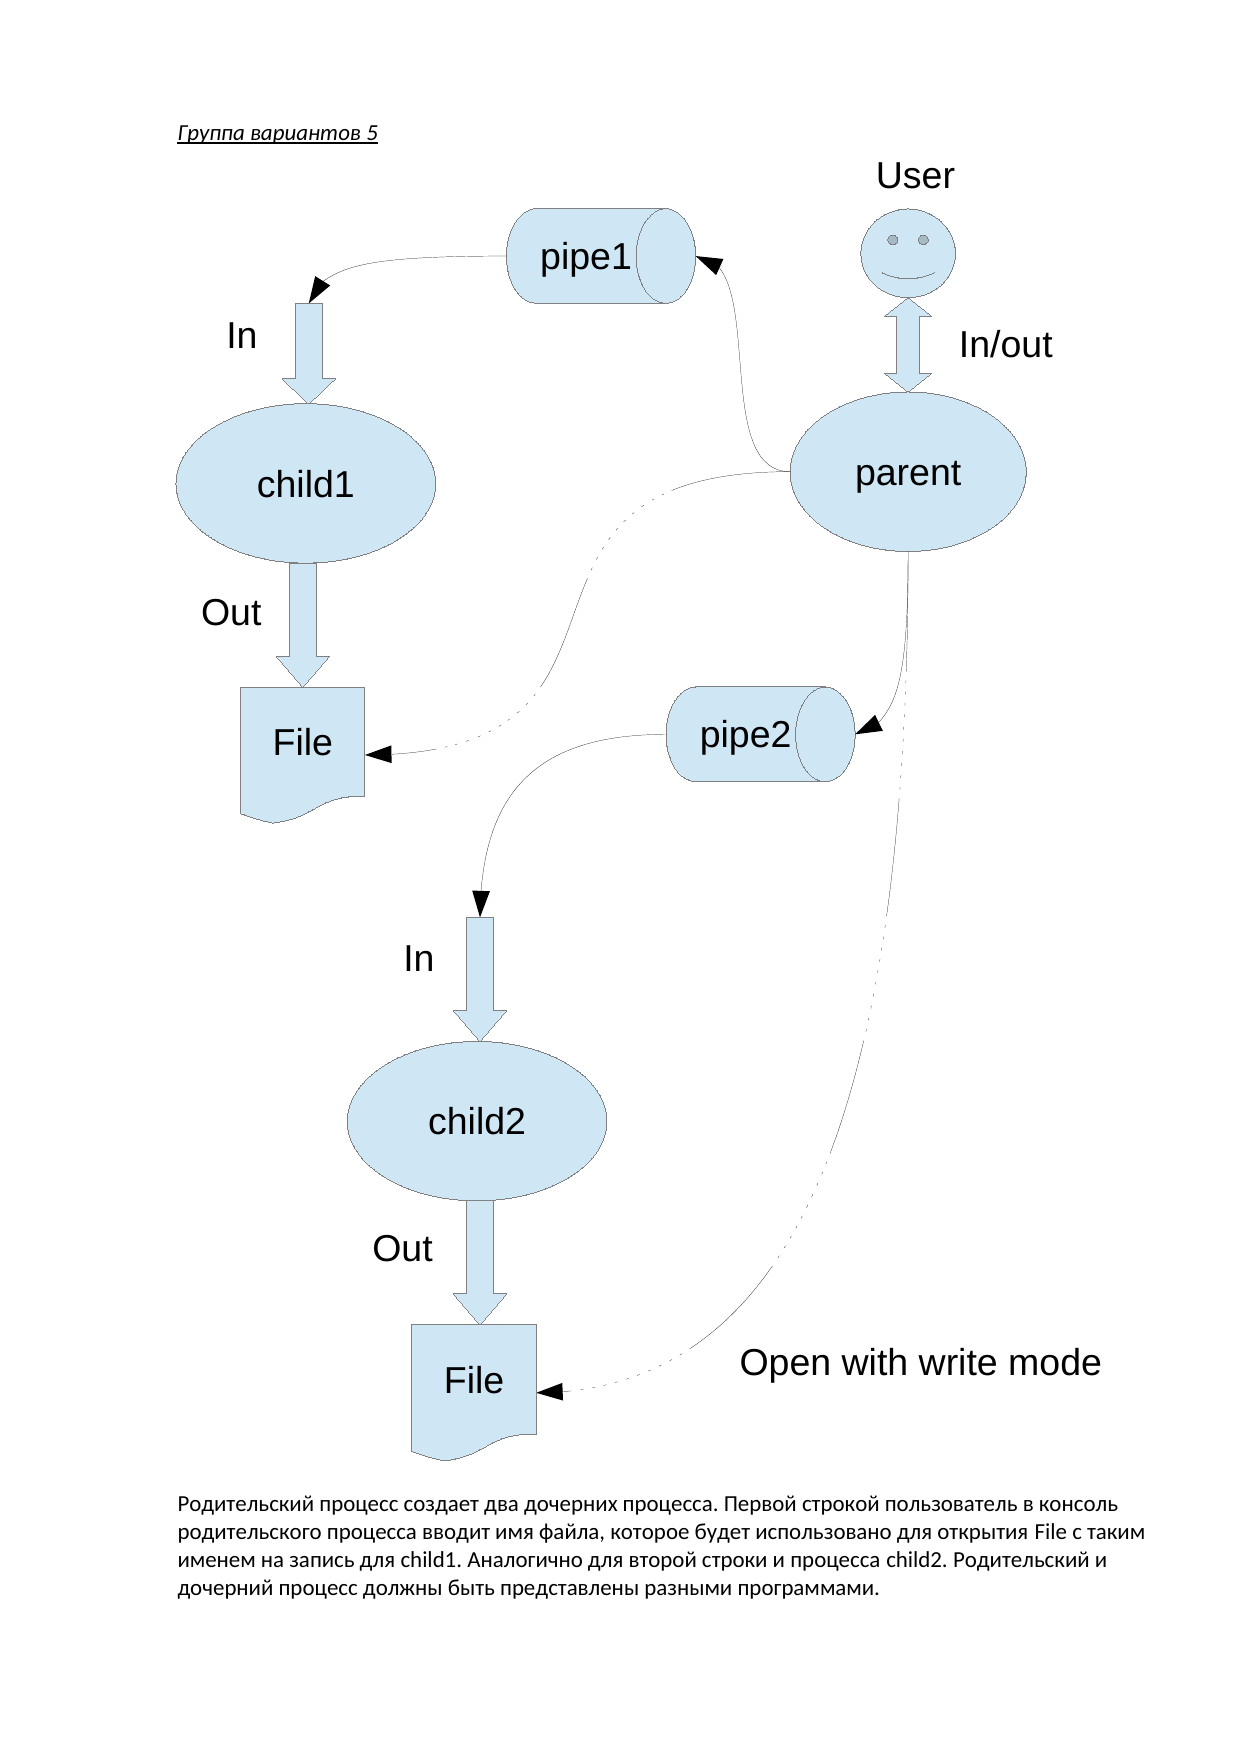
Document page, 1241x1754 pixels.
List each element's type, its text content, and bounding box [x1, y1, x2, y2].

text Родительский процесс создает два дочерних процесса. Первой строкой пользователь в консоль родительского процесса вводит имя файла, которое будет использовано для открытия File с таким именем на запись для child1. Аналогично для второй строки и процесса child2. Родительский и дочерний процесс должны быть представлены разными программами. [177, 1489, 1152, 1601]
text Группа вариантов 5 [177, 118, 1152, 146]
